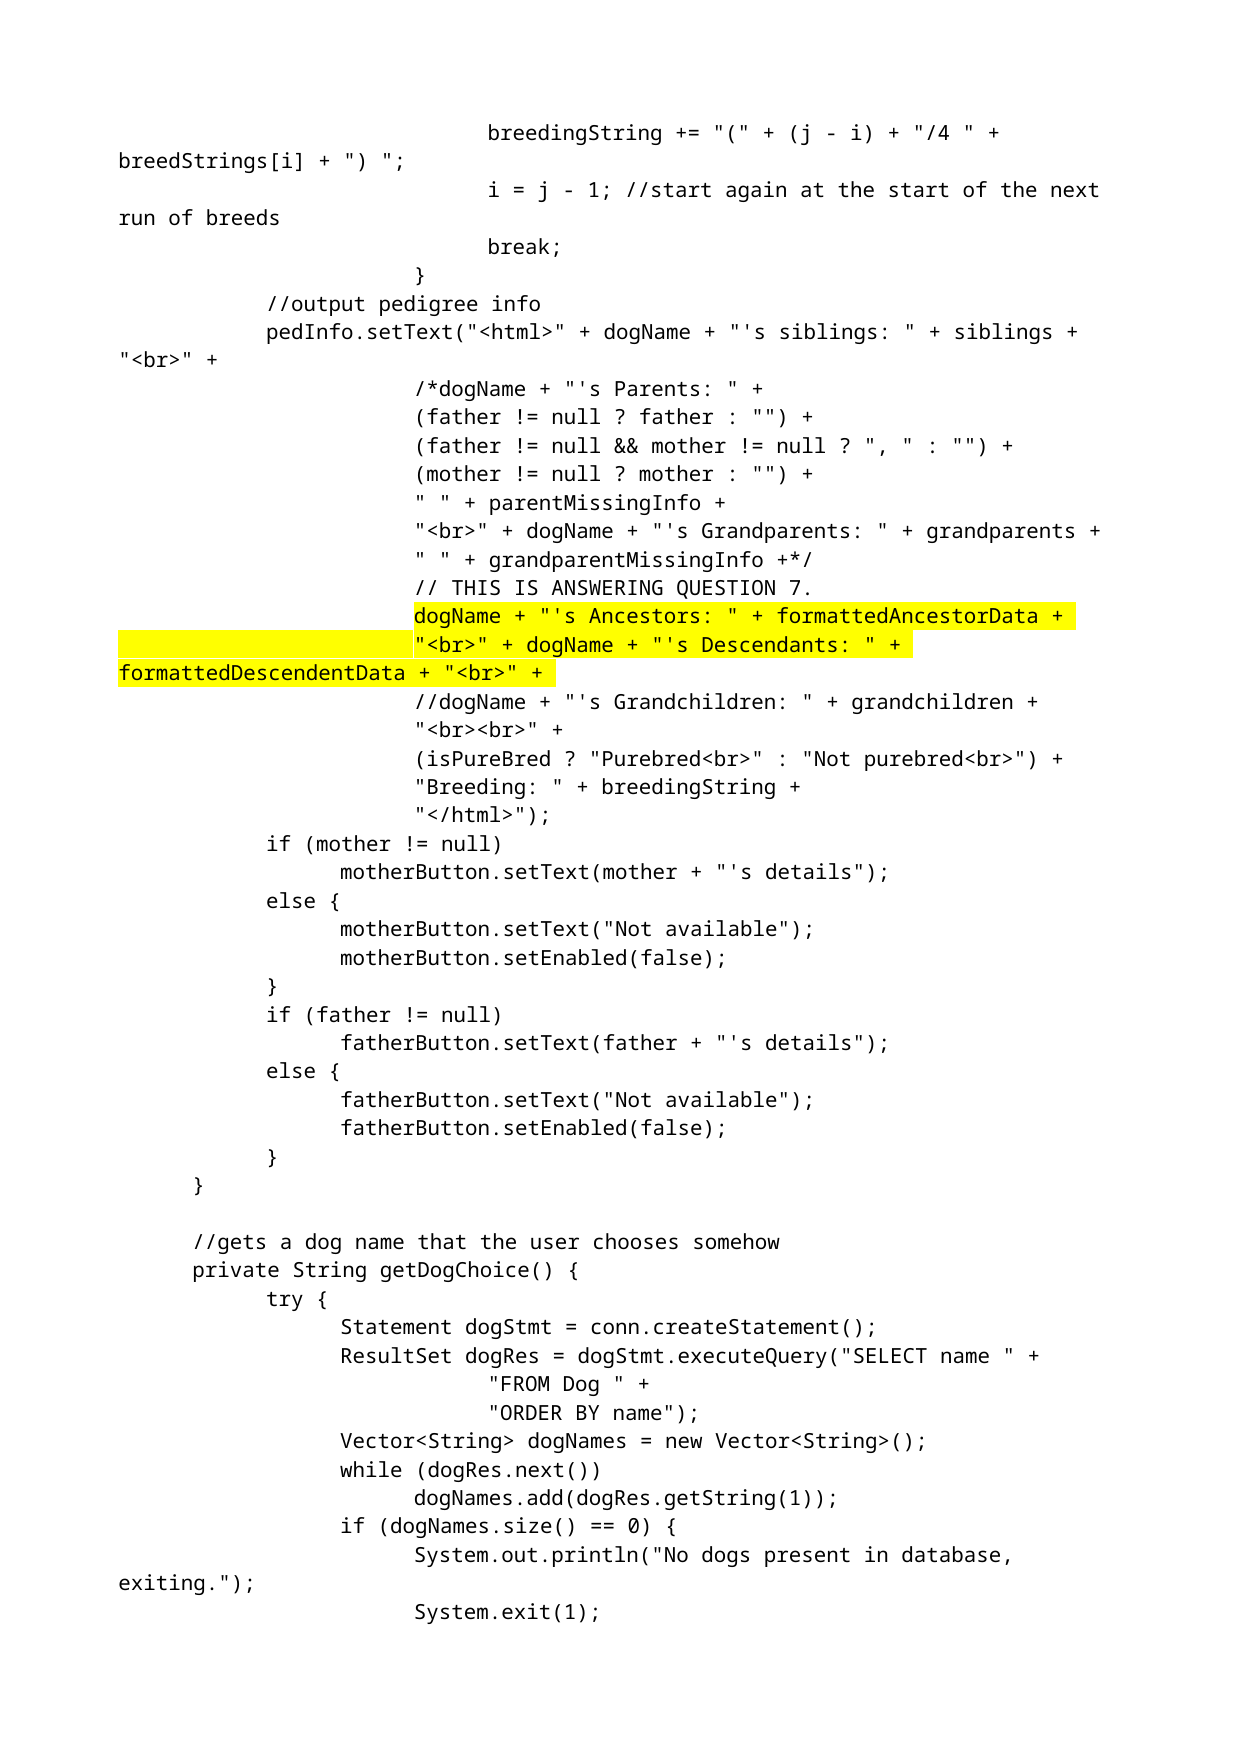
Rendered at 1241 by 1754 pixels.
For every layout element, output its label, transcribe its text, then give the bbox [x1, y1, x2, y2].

text (father != null ? father : "") + [118, 402, 1122, 431]
text "FROM Dog " + [118, 1369, 1122, 1398]
text "<br><br>" + [118, 715, 1122, 744]
text "Breeding: " + breedingString + [118, 772, 1122, 801]
text //output pedigree info [118, 289, 1122, 317]
text /*dogName + "'s Parents: " + [118, 374, 1122, 402]
text } [118, 971, 1122, 1000]
text pedInfo.setText("<html>" + dogName + "'s siblings: " + siblings + "<br>" + [118, 317, 1122, 374]
text dogNames.add(dogRes.getString(1)); [118, 1483, 1122, 1512]
text fatherButton.setEnabled(false); [118, 1113, 1122, 1142]
text System.exit(1); [118, 1597, 1122, 1625]
text private String getDogChoice() { [118, 1256, 1122, 1284]
text if (dogNames.size() == 0) { [118, 1512, 1122, 1540]
text "ORDER BY name"); [118, 1398, 1122, 1426]
text else { [118, 886, 1122, 914]
text //gets a dog name that the user chooses somehow [118, 1227, 1122, 1256]
text if (father != null) [118, 1000, 1122, 1028]
text dogName + "'s Ancestors: " + formattedAncestorData + [118, 602, 1122, 630]
text motherButton.setEnabled(false); [118, 943, 1122, 971]
text } [118, 1170, 1122, 1199]
text ResultSet dogRes = dogStmt.executeQuery("SELECT name " + [118, 1341, 1122, 1369]
text // THIS IS ANSWERING QUESTION 7. [118, 573, 1122, 602]
text Statement dogStmt = conn.createStatement(); [118, 1312, 1122, 1341]
text try { [118, 1284, 1122, 1312]
text "<br>" + dogName + "'s Descendants: " + formattedDescendentData + "<br>" + [118, 630, 1122, 687]
text System.out.println("No dogs present in database, exiting."); [118, 1540, 1122, 1597]
text (mother != null ? mother : "") + [118, 459, 1122, 488]
text fatherButton.setText(father + "'s details"); [118, 1028, 1122, 1057]
text "</html>"); [118, 801, 1122, 829]
text break; [118, 232, 1122, 260]
text i = j - 1; //start again at the start of the next run of breeds [118, 175, 1122, 232]
text " " + parentMissingInfo + [118, 488, 1122, 516]
text " " + grandparentMissingInfo +*/ [118, 545, 1122, 573]
text (isPureBred ? "Purebred<br>" : "Not purebred<br>") + [118, 744, 1122, 772]
text motherButton.setText(mother + "'s details"); [118, 857, 1122, 886]
text motherButton.setText("Not available"); [118, 914, 1122, 943]
text } [118, 1142, 1122, 1170]
text else { [118, 1057, 1122, 1085]
text Vector<String> dogNames = new Vector<String>(); [118, 1426, 1122, 1455]
text //dogName + "'s Grandchildren: " + grandchildren + [118, 687, 1122, 715]
text (father != null && mother != null ? ", " : "") + [118, 431, 1122, 459]
text "<br>" + dogName + "'s Grandparents: " + grandparents + [118, 516, 1122, 545]
text breedingString += "(" + (j - i) + "/4 " + breedStrings[i] + ") "; [118, 118, 1122, 175]
text fatherButton.setText("Not available"); [118, 1085, 1122, 1113]
text } [118, 260, 1122, 289]
text if (mother != null) [118, 829, 1122, 857]
text while (dogRes.next()) [118, 1455, 1122, 1483]
